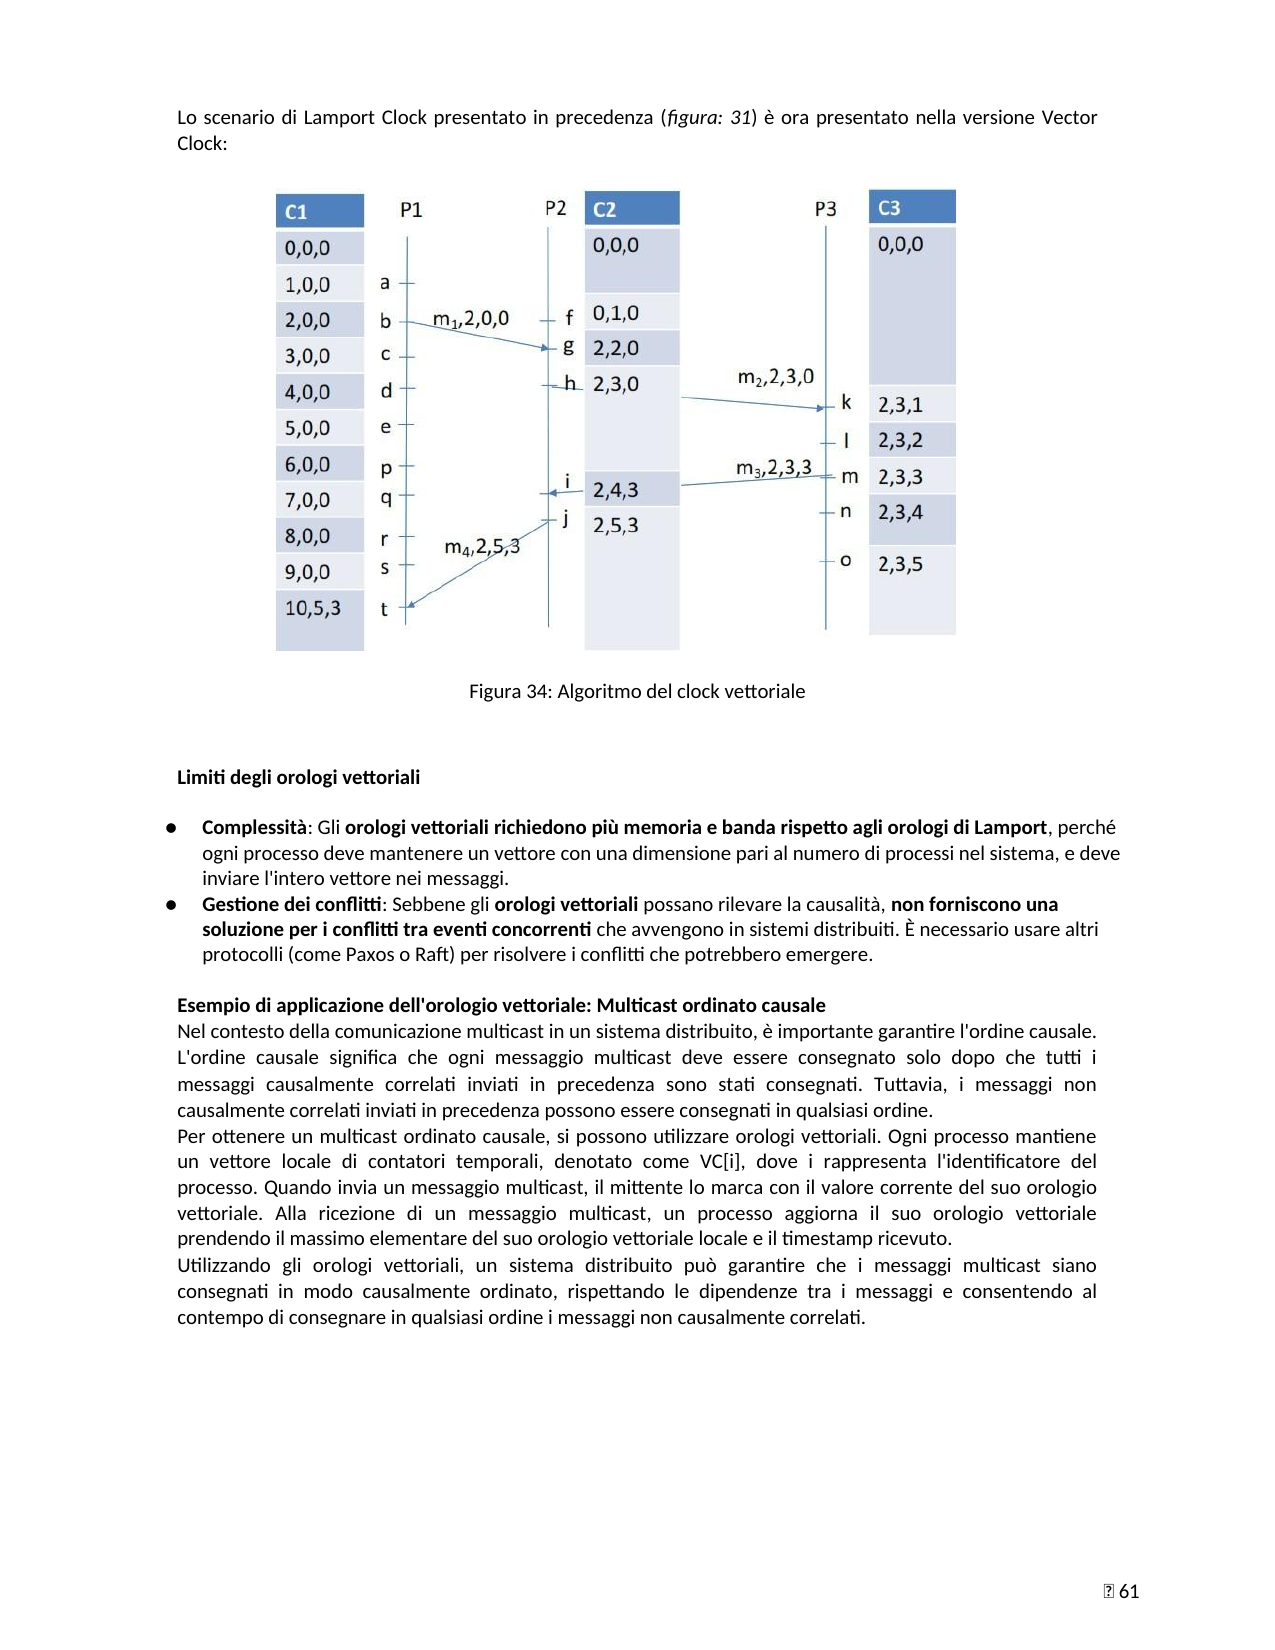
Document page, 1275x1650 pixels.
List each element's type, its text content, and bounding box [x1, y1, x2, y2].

text Utilizzando gli orologi vettoriali, un sistema distribuito può garantire che i messaggi multicast siano consegnati in modo causalmente ordinato, rispettando le dipendenze tra i messaggi e consentendo al contempo di consegnare in qualsiasi ordine i messaggi non causalmente correlati. [177, 1252, 1098, 1329]
text Figura 34: Algoritmo del clock vettoriale [136, 678, 1139, 703]
text Nel contesto della comunicazione multicast in un sistema distribuito, è importante garantire l'ordine causale. L'ordine causale significa che ogni messaggio multicast deve essere consegnato solo dopo che tutti i messaggi causalmente correlati inviati in precedenza sono stati consegnati. Tuttavia, i messaggi non causalmente correlati inviati in precedenza possono essere consegnati in qualsiasi ordine. [177, 1018, 1099, 1122]
text Esempio di applicazione dell'orologio vettoriale: Multicast ordinato causale [177, 992, 1139, 1017]
text Per ottenere un multicast ordinato causale, si possono utilizzare orologi vettoriali. Ogni processo mantiene un vettore locale di contatori temporali, denotato come VC[i], dove i rappresenta l'identificatore del processo. Quando invia un messaggio multicast, il mittente lo marca con il valore corrente del suo orologio vettoriale. Alla ricezione di un messaggio multicast, un processo aggiorna il suo orologio vettoriale prendendo il massimo elementare del suo orologio vettoriale locale e il timestamp ricevuto. [177, 1123, 1098, 1251]
picture [275, 188, 957, 651]
text Lo scenario di Lamport Clock presentato in precedenza (figura: 31) è ora presentato nella versione Vector Clock: [177, 104, 1098, 156]
list Gestione dei conflitti: Sebbene gli orologi vettoriali possano rilevare la causalità, non forniscono una soluzione per i conflitti tra eventi concorrenti che avvengono in sistemi distribuiti. È necessario usare altri protocolli (come Paxos o Raft) per risolvere i conflitti che potrebbero emergere. [164, 891, 1139, 967]
subtitle Limiti degli orologi vettoriali [177, 764, 1139, 789]
list Complessità: Gli orologi vettoriali richiedono più memoria e banda rispetto agli orologi di Lamport, perché ogni processo deve mantenere un vettore con una dimensione pari al numero di processi nel sistema, e deve inviare l'intero vettore nei messaggi. [164, 814, 1139, 891]
